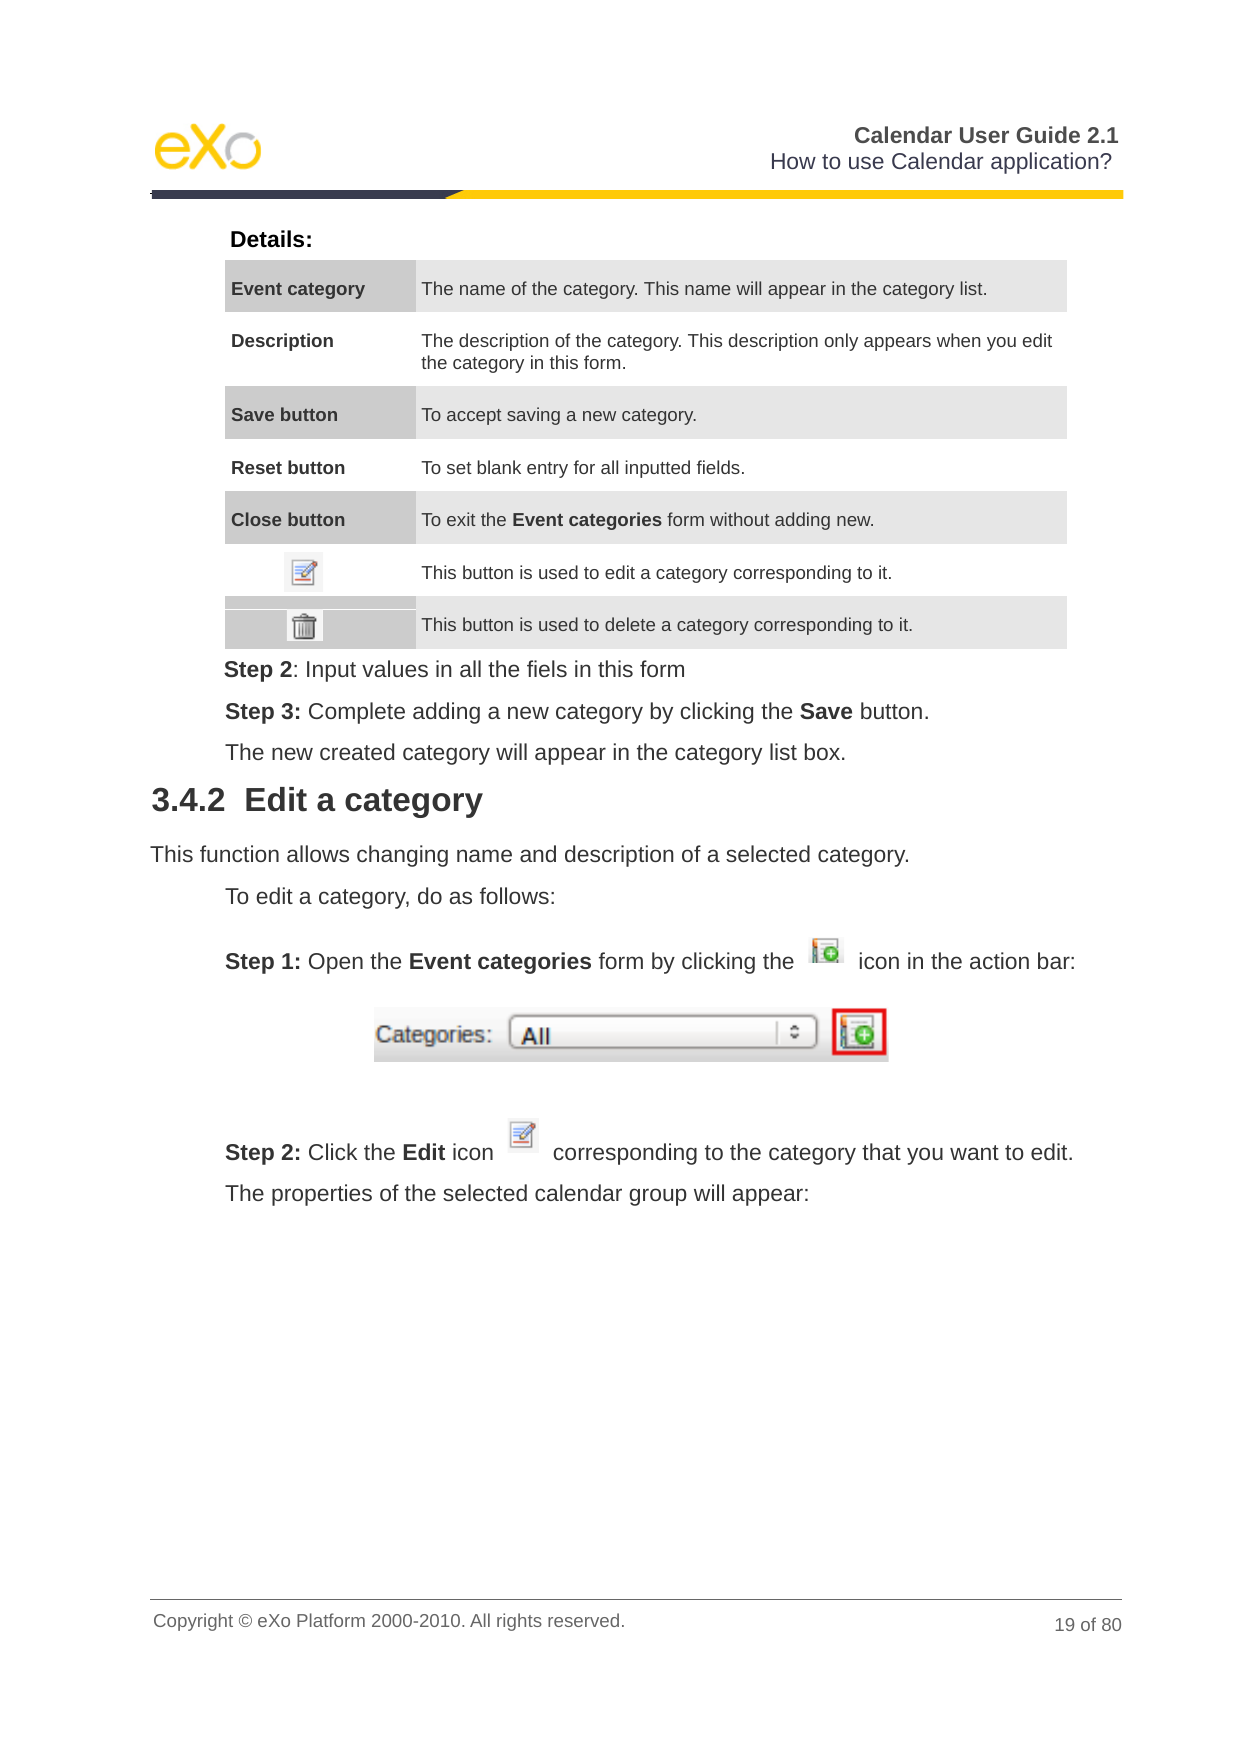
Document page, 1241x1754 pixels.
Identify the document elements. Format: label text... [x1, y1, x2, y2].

text Step 2: Input values in all the fiels in this form [150, 656, 1122, 683]
table_cell This button is used to delete a category corresponding to it. [416, 596, 1067, 649]
picture [155, 123, 262, 170]
table_cell [225, 553, 416, 596]
table_cell Reset button [225, 439, 416, 491]
table_cell The description of the category. This description only appears when you edit the category in this form. [416, 312, 1067, 386]
table_cell Description [225, 312, 416, 386]
text This function allows changing name and description of a selected category. [150, 841, 1122, 868]
table_cell Close button [225, 491, 416, 544]
table_cell [225, 544, 416, 552]
table_cell To accept saving a new category. [416, 386, 1067, 439]
list The new created category will appear in the category list box. [187, 739, 1122, 765]
table_cell This button is used to edit a category corresponding to it. [416, 544, 1067, 596]
picture [808, 937, 845, 963]
picture [284, 552, 324, 592]
list To edit a category, do as follows: [187, 883, 1122, 909]
list Step 1: Open the Event categories form by clicking the icon in the action bar: [187, 930, 1122, 974]
table_cell To set blank entry for all inputted fields. [416, 439, 1067, 491]
picture [151, 190, 1124, 199]
table_header The name of the category. This name will appear in the category list. [416, 260, 1067, 312]
list Step 2: Click the Edit icon corresponding to the category that you want to edit. [187, 1111, 1122, 1165]
table_cell [225, 596, 416, 609]
table_cell To exit the Event categories form without adding new. [416, 491, 1067, 544]
text Details: [150, 223, 1122, 252]
subtitle Edit a category [150, 780, 1122, 819]
picture [374, 1007, 889, 1062]
picture [507, 1118, 539, 1153]
table_cell Save button [225, 386, 416, 439]
table_cell [225, 610, 416, 649]
list The properties of the selected calendar group will appear: [187, 1180, 1122, 1206]
picture [286, 609, 323, 641]
list Step 3: Complete adding a new category by clicking the Save button. [187, 698, 1122, 724]
table_header Event category [225, 260, 416, 312]
